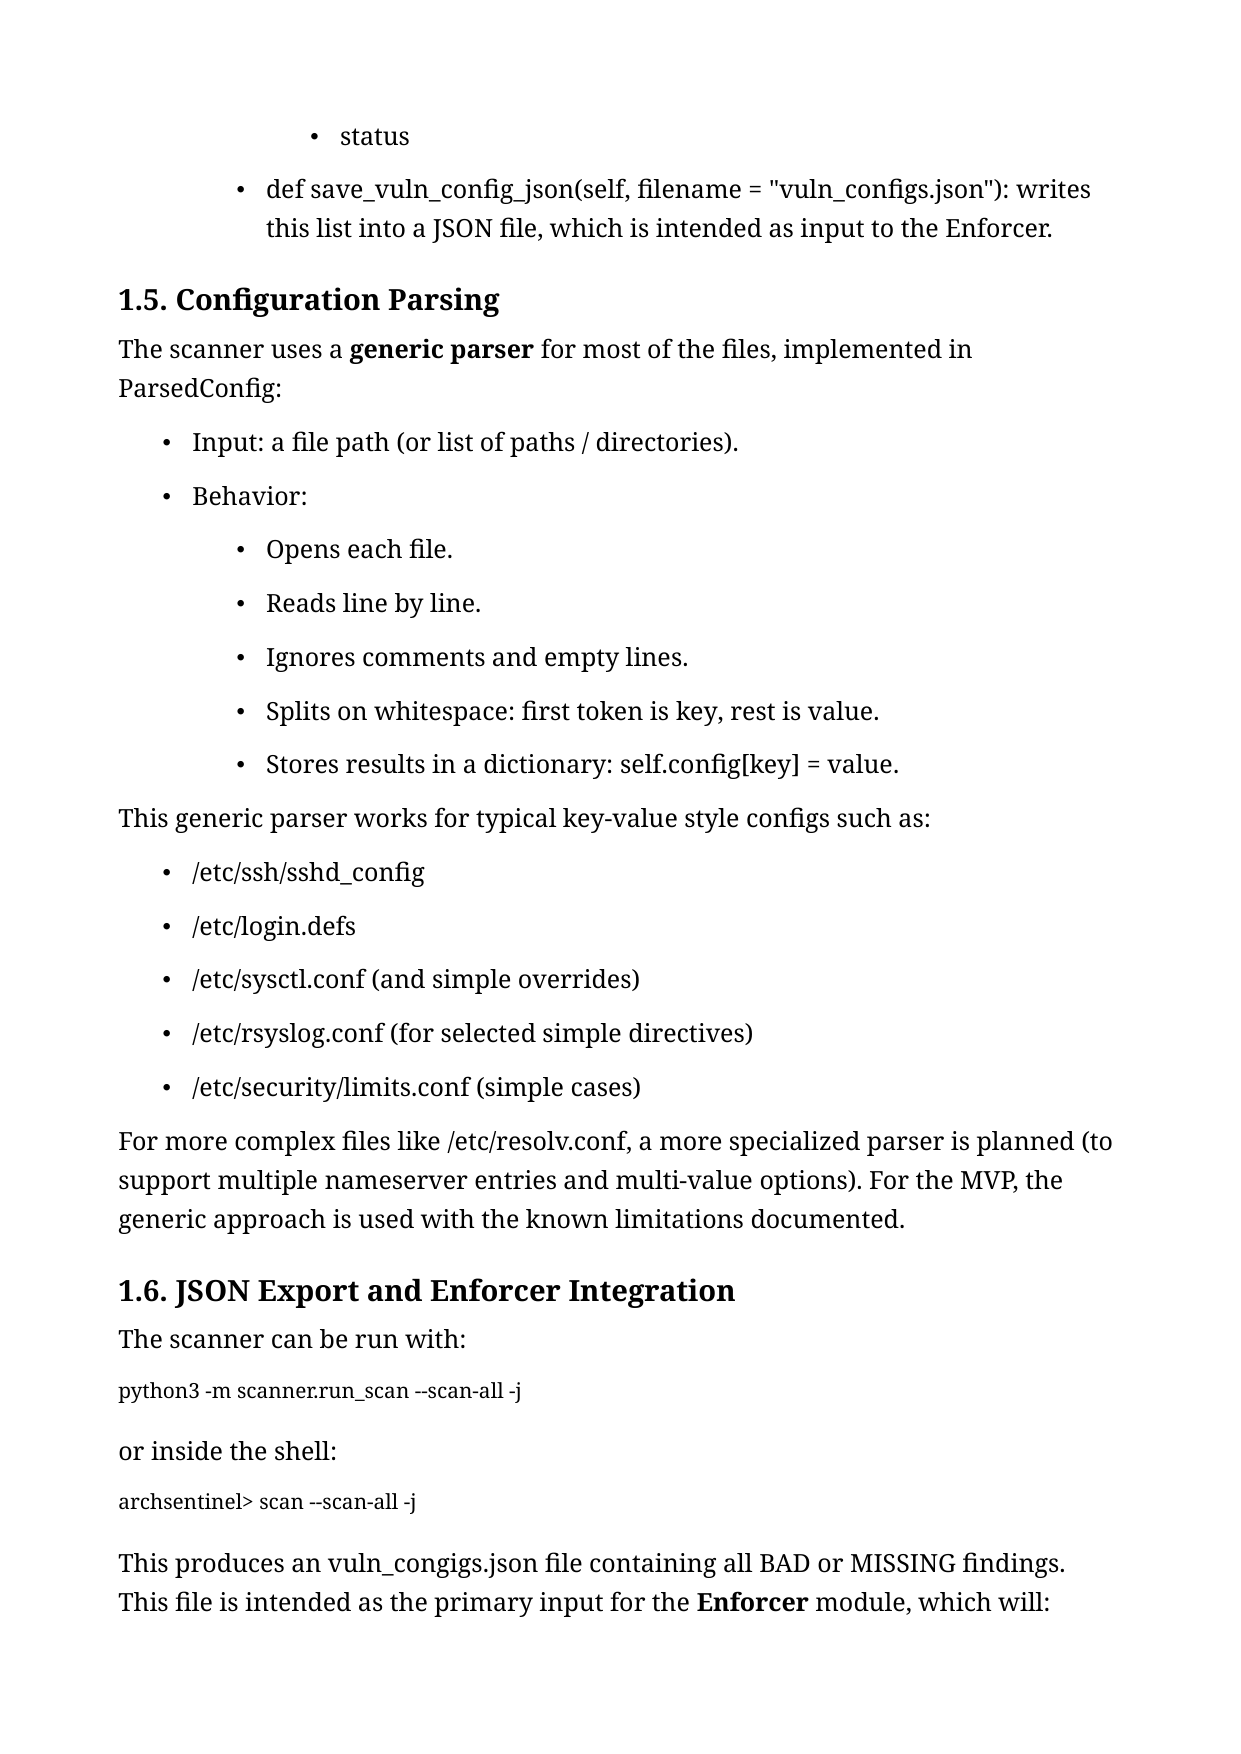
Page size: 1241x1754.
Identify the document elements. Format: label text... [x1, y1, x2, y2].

list Stores results in a dictionary: self.config[key] = value. [236, 747, 1122, 781]
text or inside the shell: [118, 1434, 1122, 1468]
list /etc/sysctl.conf (and simple overrides) [162, 962, 1122, 996]
list /etc/ssh/sshd_config [162, 854, 1122, 888]
list Splits on whitespace: first token is key, rest is value. [236, 693, 1122, 727]
text For more complex files like /etc/resolv.conf, a more specialized parser is planned (to support multiple nameserver entries and multi-value options). For the MVP, the generic approach is used with the known limitations documented. [118, 1123, 1122, 1236]
list Behavior: [162, 478, 1122, 512]
subtitle 1.5. Configuration Parsing [118, 279, 1122, 319]
list Ignores comments and empty lines. [236, 639, 1122, 673]
list Reads line by line. [236, 586, 1122, 620]
list /etc/rsyslog.conf (for selected simple directives) [162, 1016, 1122, 1050]
list Opens each file. [236, 532, 1122, 566]
list def save_vuln_config_json(self, filename = "vuln_configs.json"): writes this list into a JSON file, which is intended as input to the Enforcer. [236, 172, 1122, 245]
text The scanner can be run with: [118, 1322, 1122, 1356]
list Input: a file path (or list of paths / directories). [162, 424, 1122, 458]
text This generic parser works for typical key-value style configs such as: [118, 801, 1122, 835]
text The scanner uses a generic parser for most of the files, implemented in ParsedConfig: [118, 332, 1122, 405]
list /etc/login.defs [162, 908, 1122, 942]
text python3 -m scanner.run_scan --scan-all -j [118, 1376, 1122, 1404]
text archsentinel> scan --scan-all -j [118, 1487, 1122, 1516]
list /etc/security/limits.conf (simple cases) [162, 1069, 1122, 1103]
text This produces an vuln_congigs.json file containing all BAD or MISSING findings. This file is intended as the primary input for the Enforcer module, which will: [118, 1545, 1122, 1619]
list status [310, 118, 1122, 152]
subtitle 1.6. JSON Export and Enforcer Integration [118, 1270, 1122, 1309]
